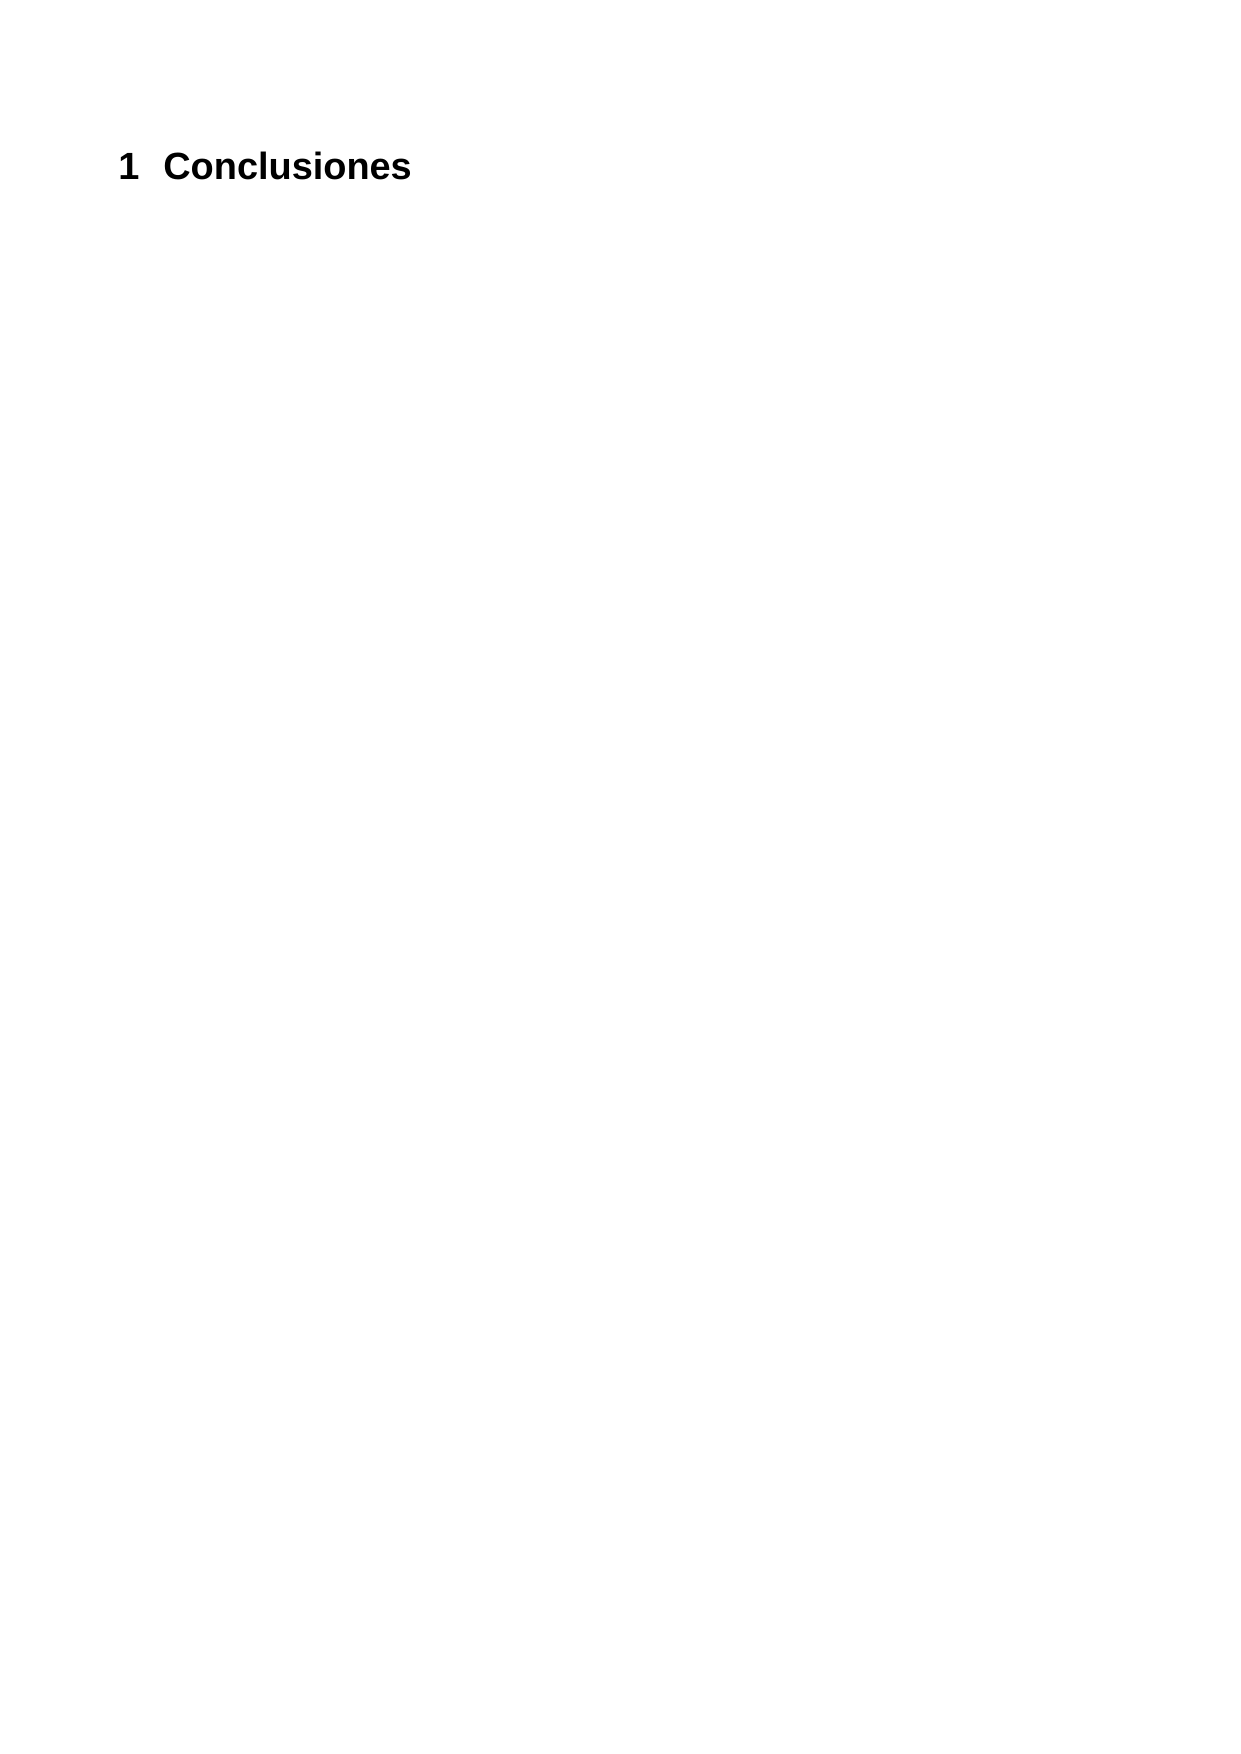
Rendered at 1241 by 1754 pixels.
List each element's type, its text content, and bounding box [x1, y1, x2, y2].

subtitle Conclusiones [118, 144, 1122, 187]
